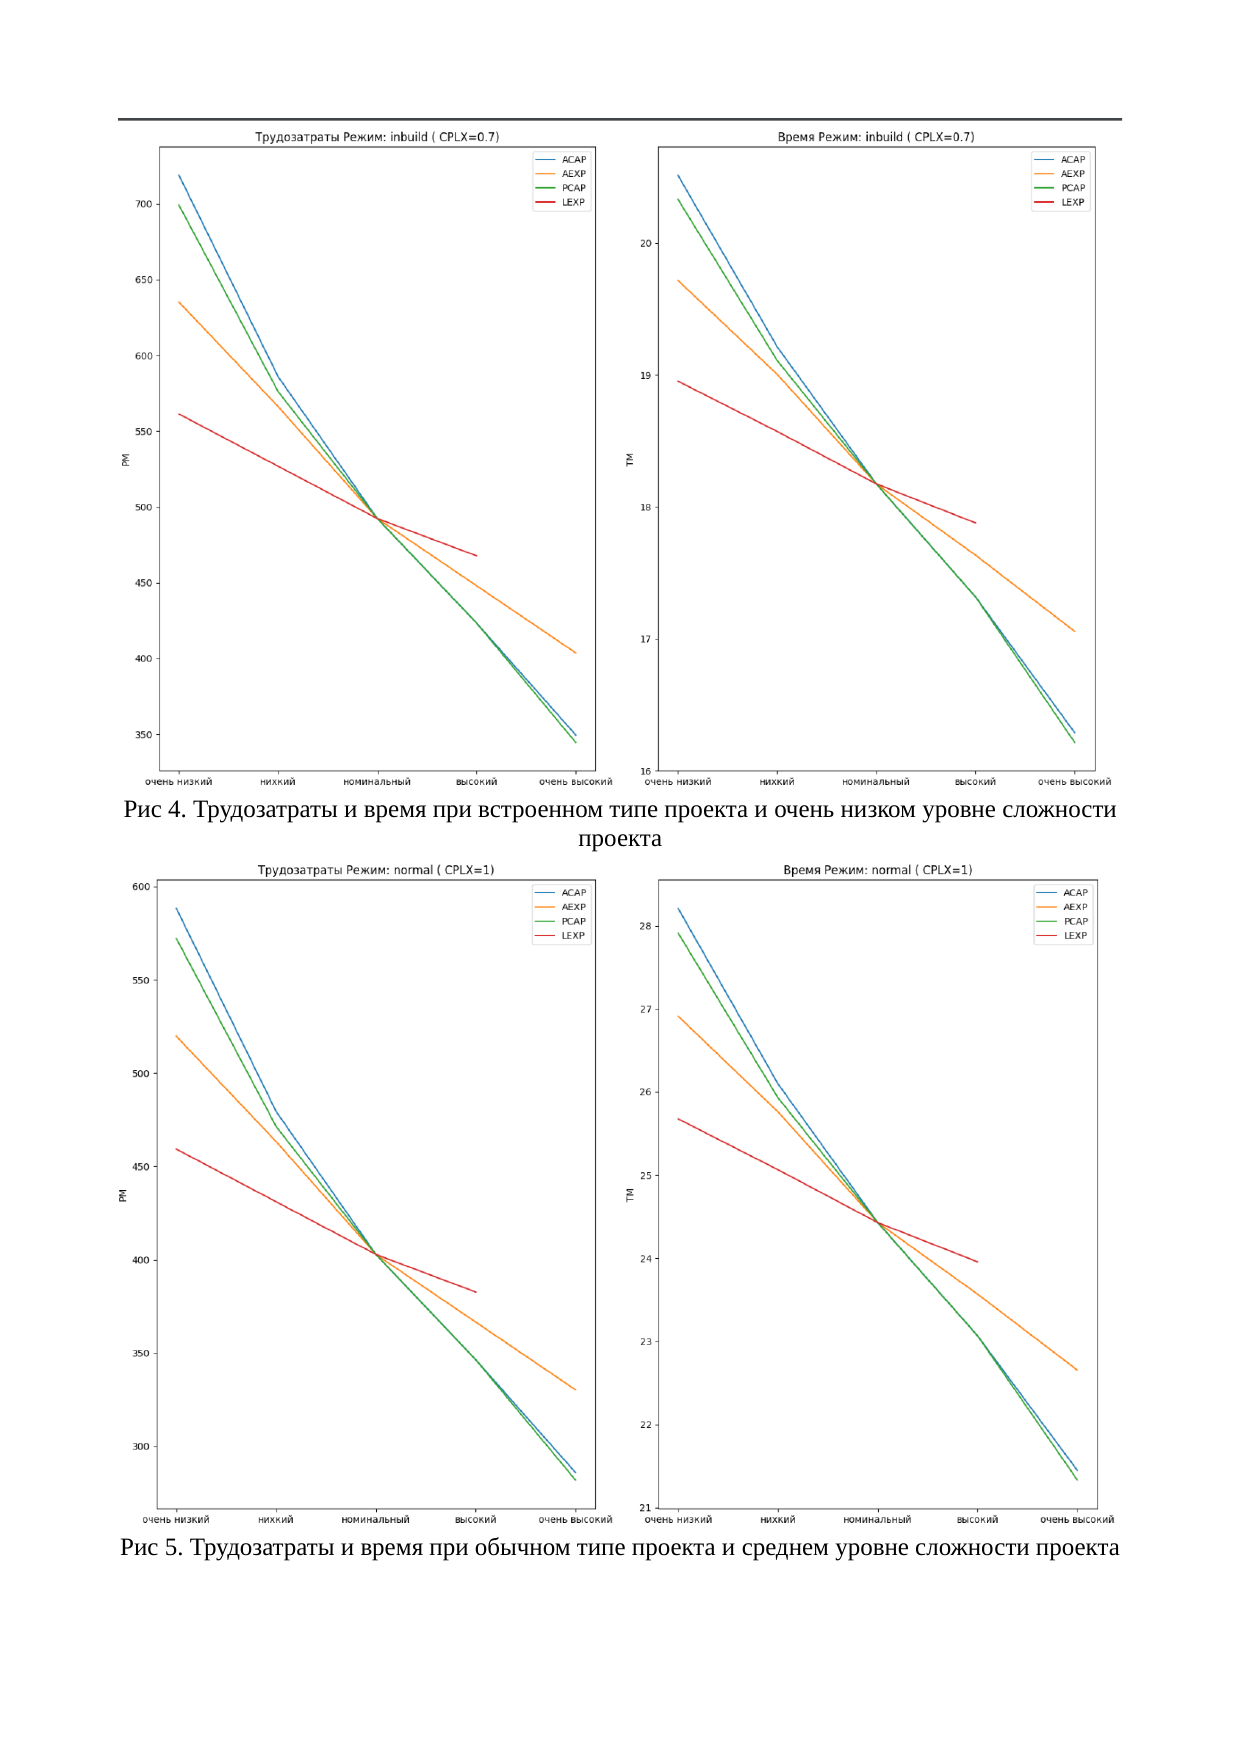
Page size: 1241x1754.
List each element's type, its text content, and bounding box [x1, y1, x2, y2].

picture [118, 856, 1123, 1532]
picture [118, 118, 1123, 794]
table_cell Рис 5. Трудозатраты и время при обычном типе проекта и среднем уровне сложности проекта [118, 1532, 1122, 1596]
table_cell Рис 4. Трудозатраты и время при встроенном типе проекта и очень низком уровне сложности проекта [118, 794, 1122, 856]
